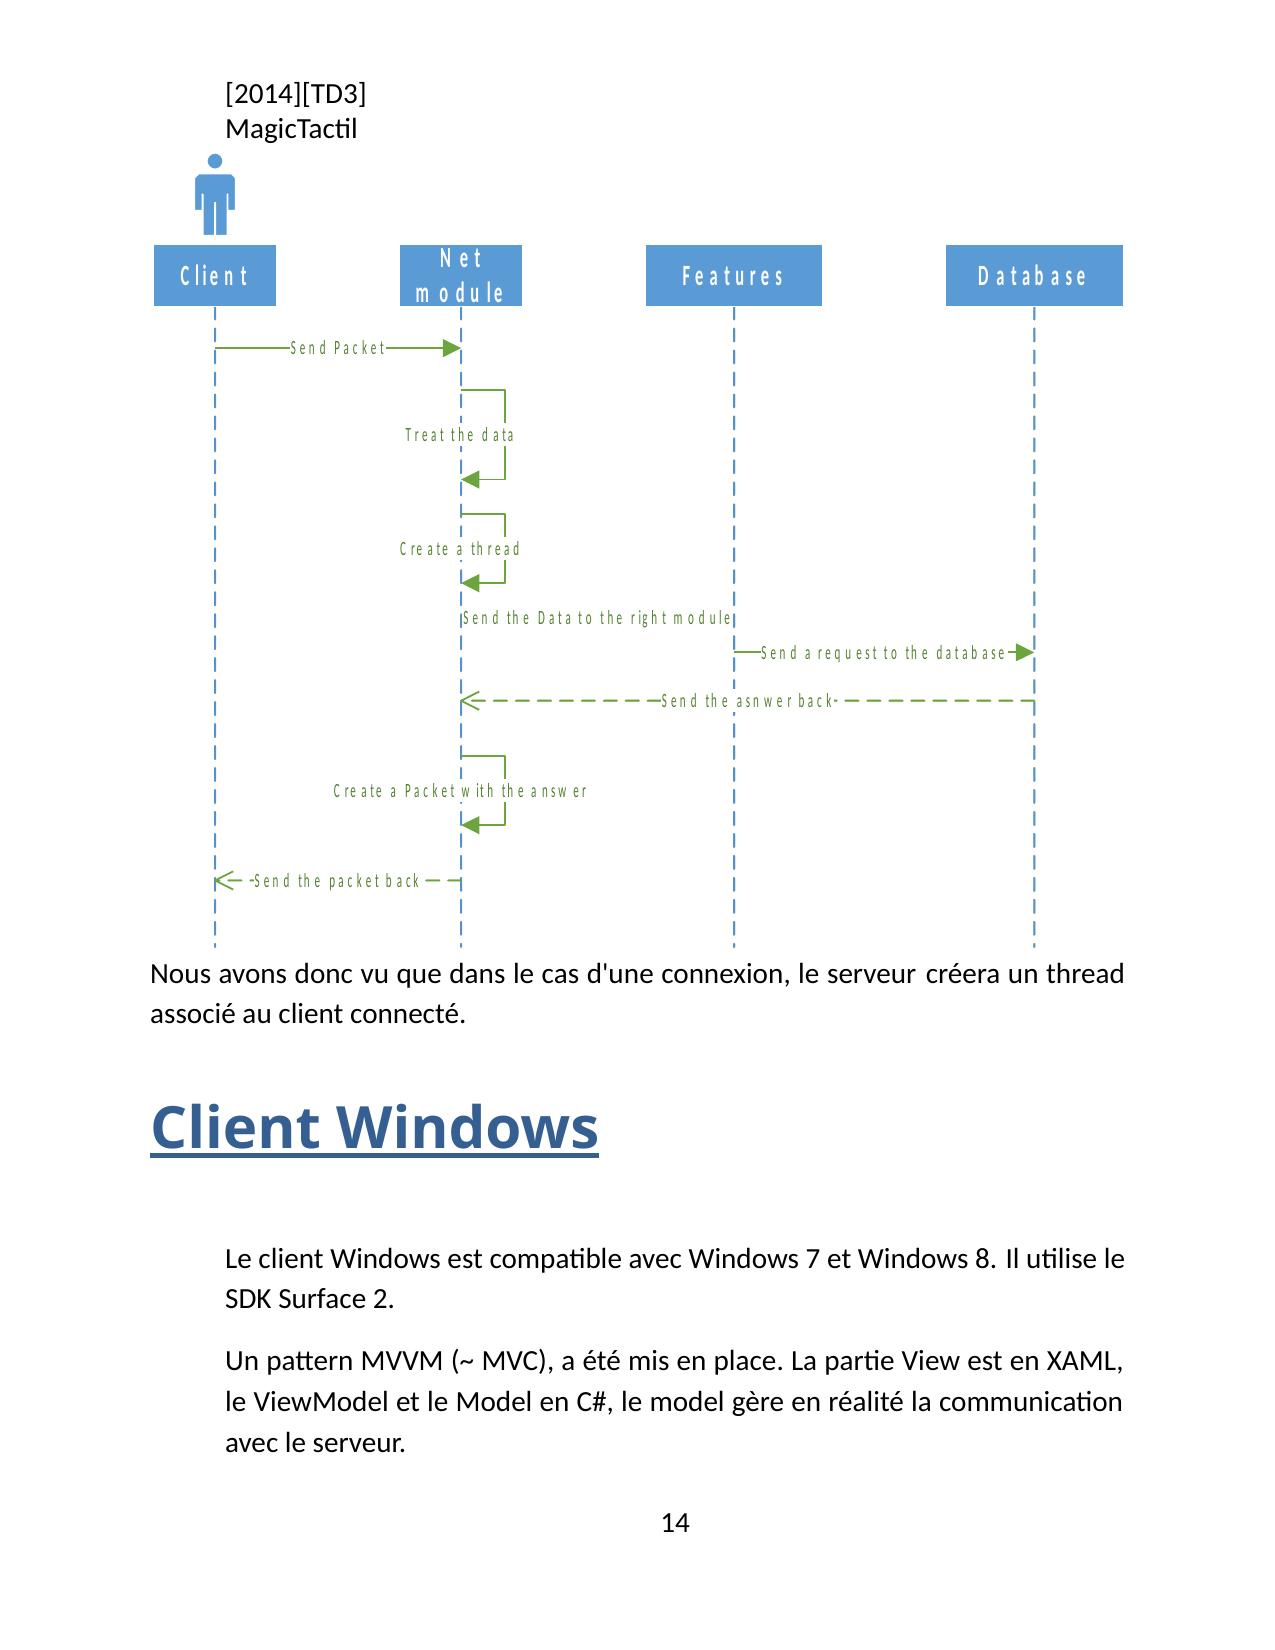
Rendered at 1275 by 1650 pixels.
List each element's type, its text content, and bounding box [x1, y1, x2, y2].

text Nous avons donc vu que dans le cas d'une connexion, le serveur créera un thread associé au client connecté. [150, 150, 1125, 1031]
text Le client Windows est compatible avec Windows 7 et Windows 8. Il utilise le SDK Surface 2. [225, 1240, 1125, 1316]
subtitle Client Windows [150, 1087, 1125, 1166]
text Un pattern MVVM (~ MVC), a été mis en place. La partie View est en XAML, le ViewModel et le Model en C#, le model gère en réalité la communication avec le serveur. [225, 1342, 1125, 1460]
